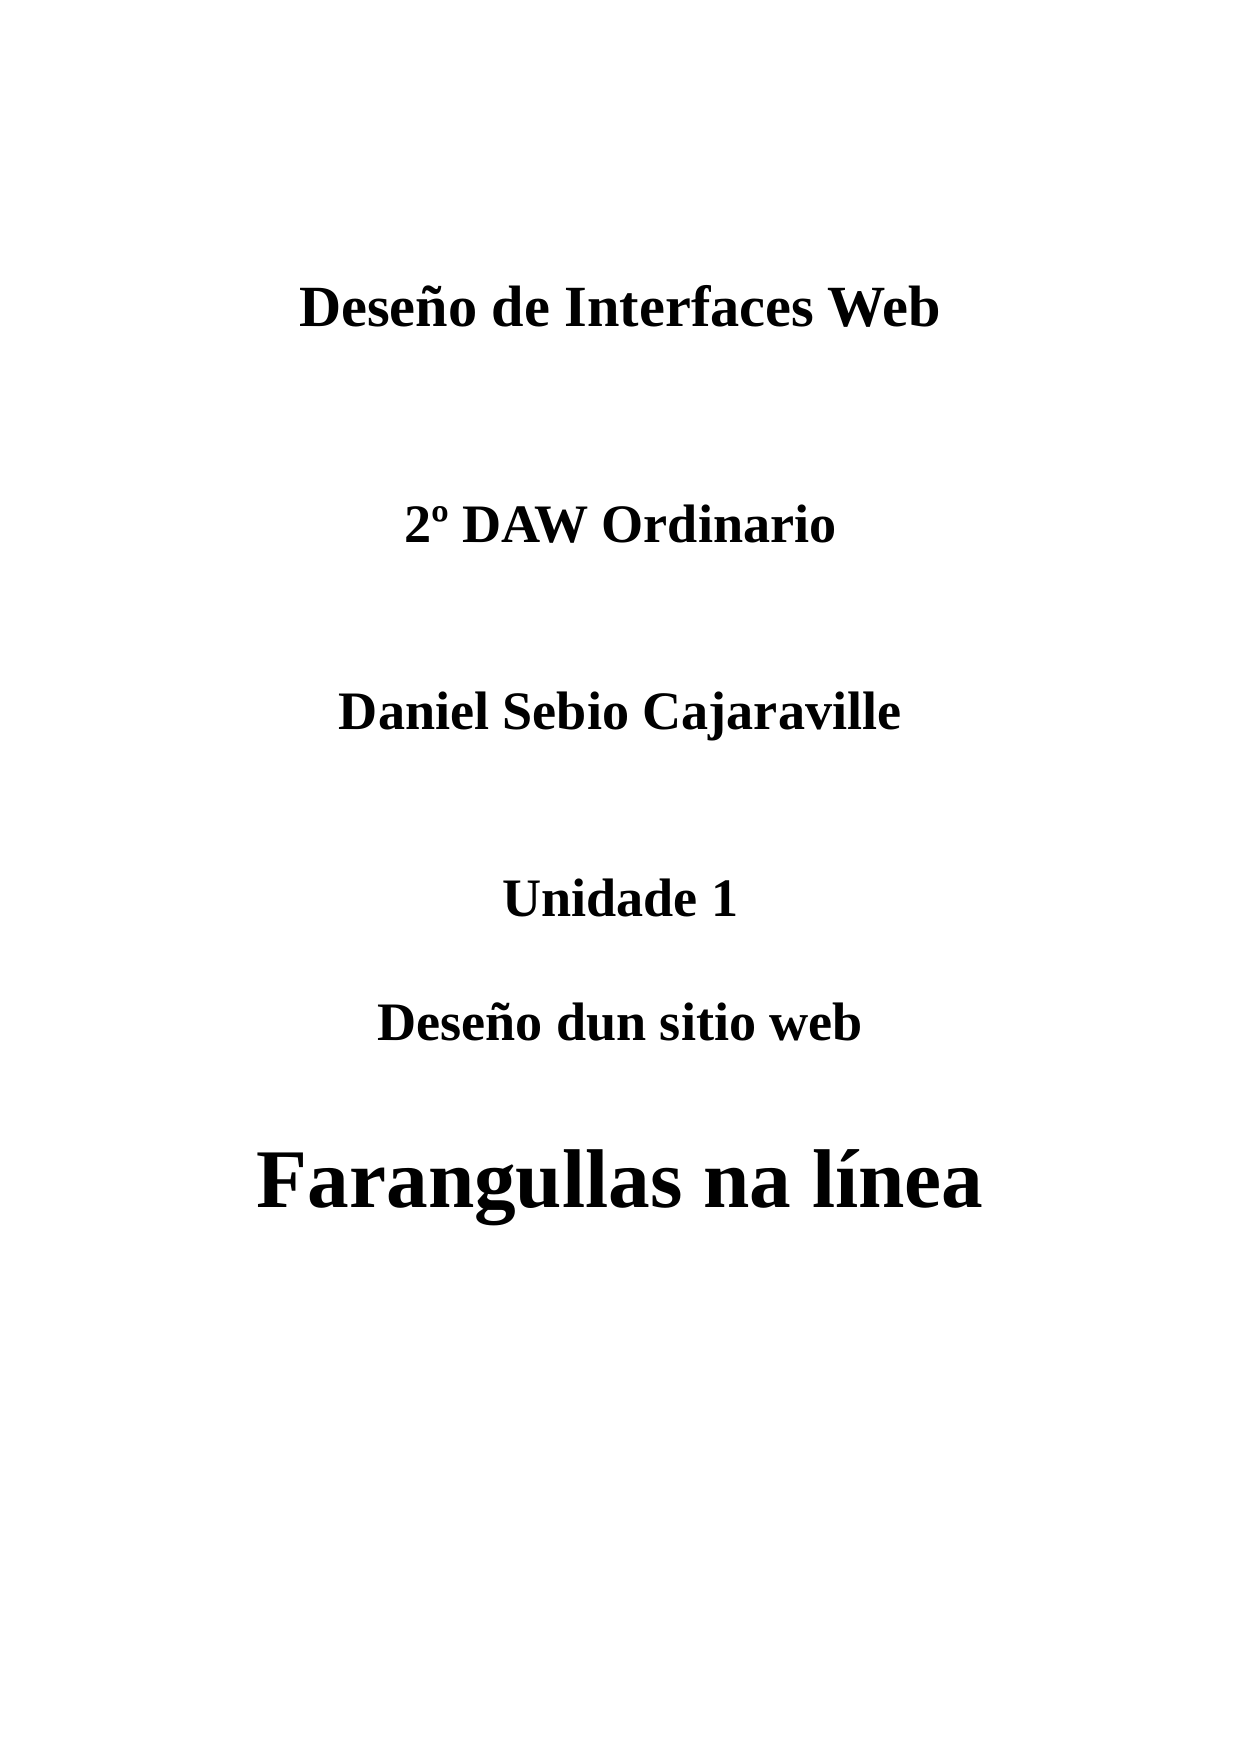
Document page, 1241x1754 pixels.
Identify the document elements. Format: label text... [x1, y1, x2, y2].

text 2º DAW Ordinario [118, 492, 1122, 554]
text Farangullas na línea [118, 1129, 1122, 1225]
text Unidade 1 [118, 866, 1122, 928]
text Daniel Sebio Cajaraville [118, 679, 1122, 741]
text Deseño de Interfaces Web [118, 271, 1122, 338]
text Deseño dun sitio web [118, 990, 1122, 1052]
